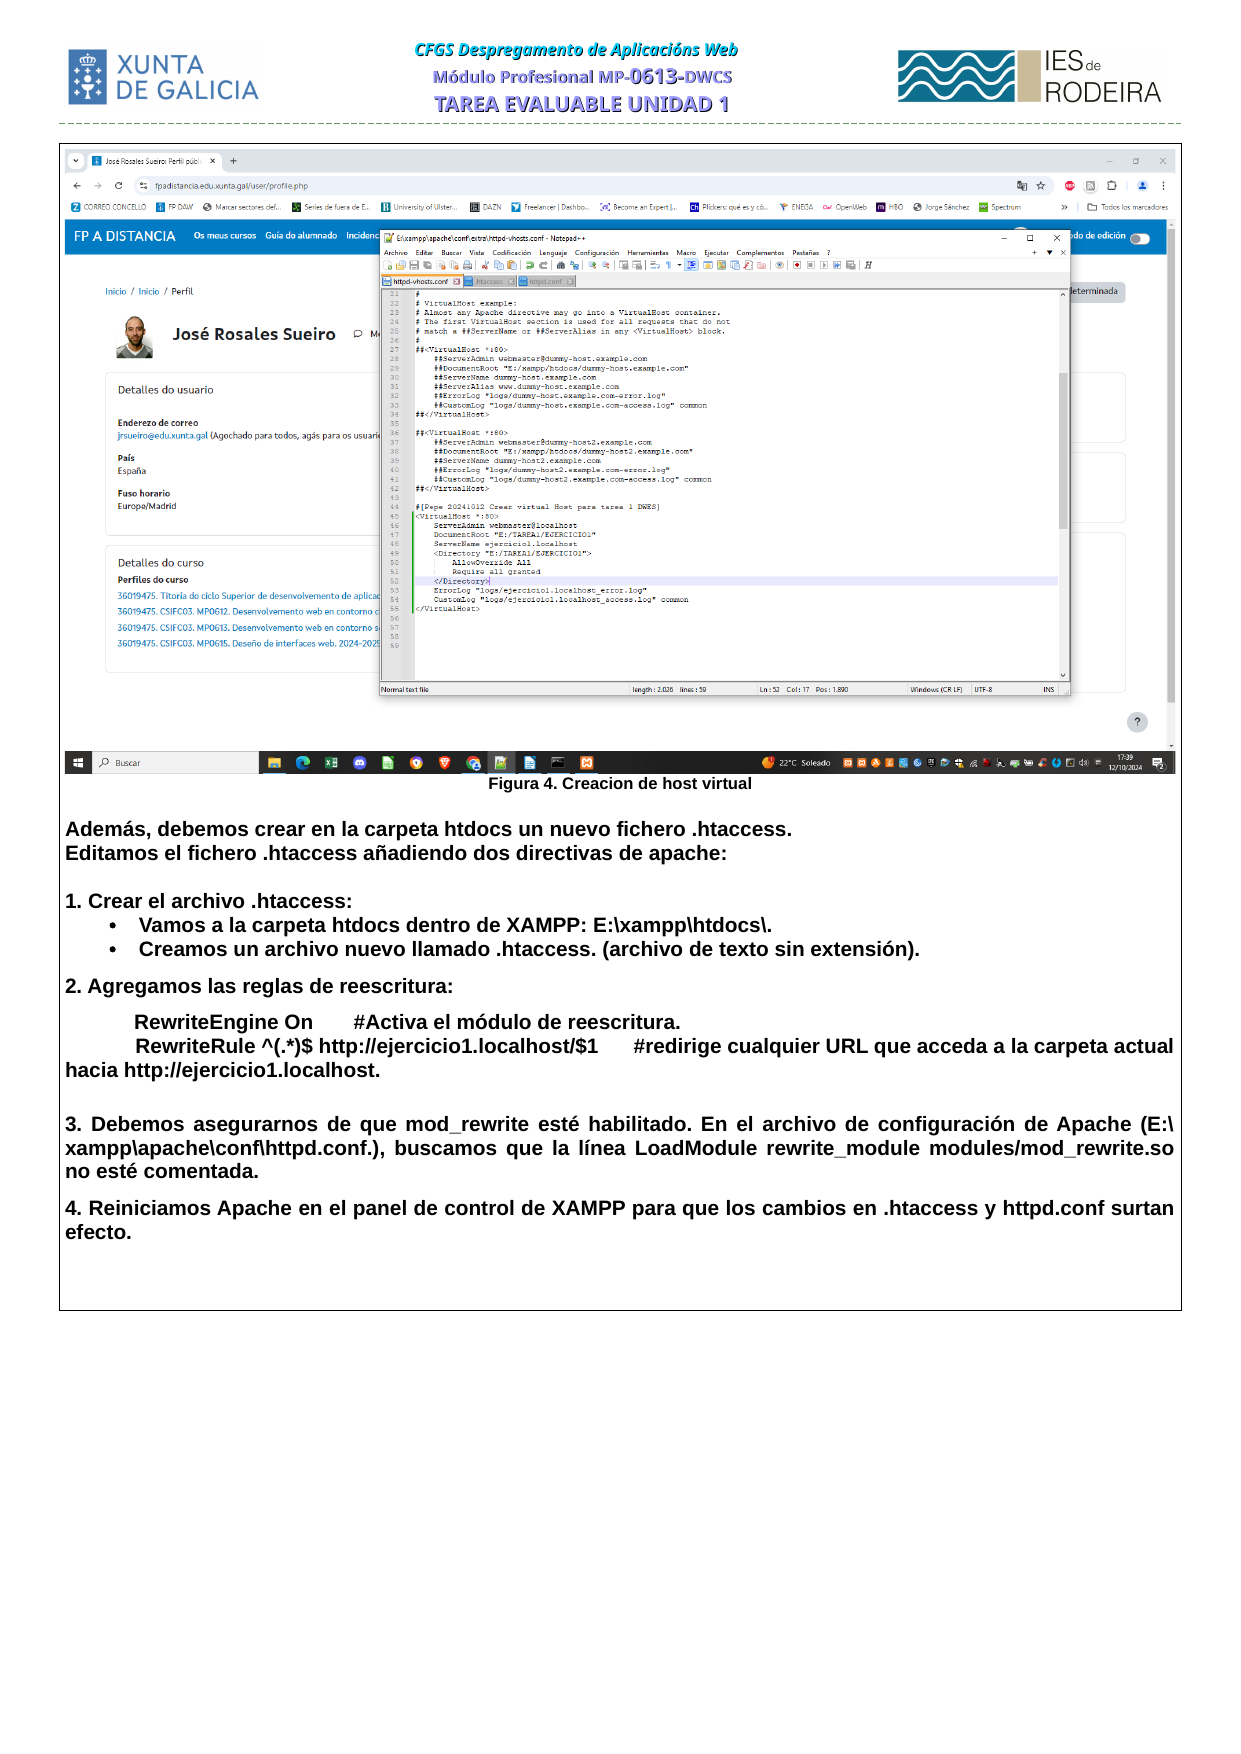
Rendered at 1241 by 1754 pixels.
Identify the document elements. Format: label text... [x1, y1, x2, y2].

picture [64, 149, 1176, 774]
picture [897, 50, 1164, 103]
picture [64, 44, 267, 109]
table_header Figura 4. Creacion de host virtual Además, debemos crear en la carpeta htdocs un nuevo fichero .htaccess. Editamos el fichero .htaccess añadiendo dos directivas de apache: 1. Crear el archivo .htaccess: Vamos a la carpeta htdocs dentro de XAMPP: E:\xampp\htdocs\. Creamos un archivo nuevo llamado .htaccess. (archivo de texto sin extensión). 2. Agregamos las reglas de reescritura: RewriteEngine On #Activa el módulo de reescritura. RewriteRule ^(.*)$ http://ejercicio1.localhost/$1 #redirige cualquier URL que acceda a la carpeta actual hacia http://ejercicio1.localhost. 3. Debemos asegurarnos de que mod_rewrite esté habilitado. En el archivo de configuración de Apache (E:\xampp\apache\conf\httpd.conf.), buscamos que la línea LoadModule rewrite_module modules/mod_rewrite.so no esté comentada. 4. Reiniciamos Apache en el panel de control de XAMPP para que los cambios en .htaccess y httpd.conf surtan efecto. [60, 144, 1181, 1310]
